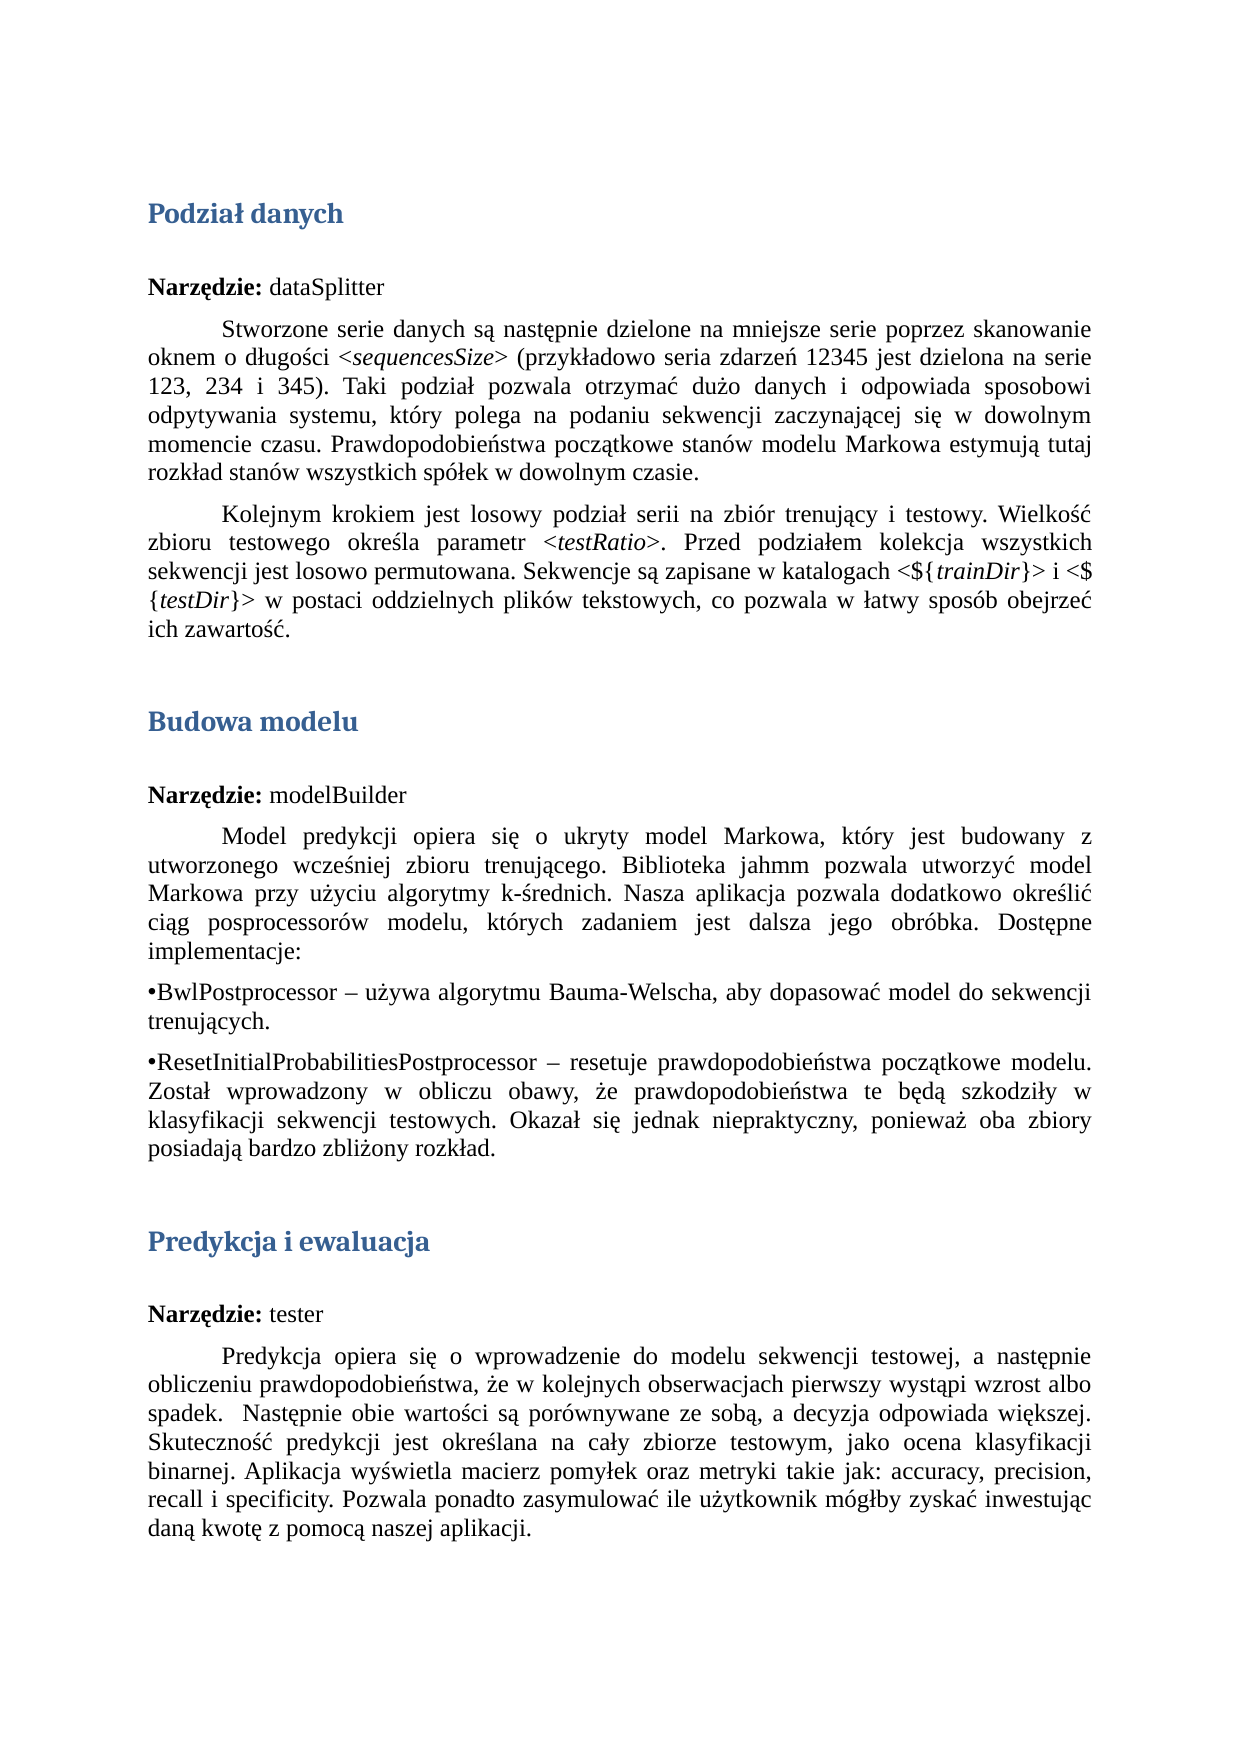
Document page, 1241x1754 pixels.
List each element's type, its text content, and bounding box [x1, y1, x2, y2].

text Model predykcji opiera się o ukryty model Markowa, który jest budowany z utworzonego wcześniej zbioru trenującego. Biblioteka jahmm pozwala utworzyć model Markowa przy użyciu algorytmy k-średnich. Nasza aplikacja pozwala dodatkowo określić ciąg posprocessorów modelu, których zadaniem jest dalsza jego obróbka. Dostępne implementacje: [148, 821, 1093, 965]
text Narzędzie: dataSplitter [148, 272, 1093, 301]
text Predykcja opiera się o wprowadzenie do modelu sekwencji testowej, a następnie obliczeniu prawdopodobieństwa, że w kolejnych obserwacjach pierwszy wystąpi wzrost albo spadek. Następnie obie wartości są porównywane ze sobą, a decyzja odpowiada większej. Skuteczność predykcji jest określana na cały zbiorze testowym, jako ocena klasyfikacji binarnej. Aplikacja wyświetla macierz pomyłek oraz metryki takie jak: accuracy, precision, recall i specificity. Pozwala ponadto zasymulować ile użytkownik mógłby zyskać inwestując daną kwotę z pomocą naszej aplikacji. [148, 1341, 1093, 1542]
list ResetInitialProbabilitiesPostprocessor – resetuje prawdopodobieństwa początkowe modelu. Został wprowadzony w obliczu obawy, że prawdopodobieństwa te będą szkodziły w klasyfikacji sekwencji testowych. Okazał się jednak niepraktyczny, ponieważ oba zbiory posiadają bardzo zbliżony rozkład. [148, 1047, 1093, 1162]
text Narzędzie: tester [148, 1299, 1093, 1328]
list BwlPostprocessor – używa algorytmu Bauma-Welscha, aby dopasować model do sekwencji trenujących. [148, 977, 1093, 1035]
text Narzędzie: modelBuilder [148, 780, 1093, 808]
text Kolejnym krokiem jest losowy podział serii na zbiór trenujący i testowy. Wielkość zbioru testowego określa parametr <testRatio>. Przed podziałem kolekcja wszystkich sekwencji jest losowo permutowana. Sekwencje są zapisane w katalogach <${trainDir}> i <${testDir}> w postaci oddzielnych plików tekstowych, co pozwala w łatwy sposób obejrzeć ich zawartość. [148, 499, 1093, 642]
subtitle Budowa modelu [148, 705, 1093, 738]
subtitle Predykcja i ewaluacja [148, 1225, 1093, 1258]
text Stworzone serie danych są następnie dzielone na mniejsze serie poprzez skanowanie oknem o długości <sequencesSize> (przykładowo seria zdarzeń 12345 jest dzielona na serie 123, 234 i 345). Taki podział pozwala otrzymać dużo danych i odpowiada sposobowi odpytywania systemu, który polega na podaniu sekwencji zaczynającej się w dowolnym momencie czasu. Prawdopodobieństwa początkowe stanów modelu Markowa estymują tutaj rozkład stanów wszystkich spółek w dowolnym czasie. [148, 314, 1093, 486]
subtitle Podział danych [148, 198, 1093, 231]
